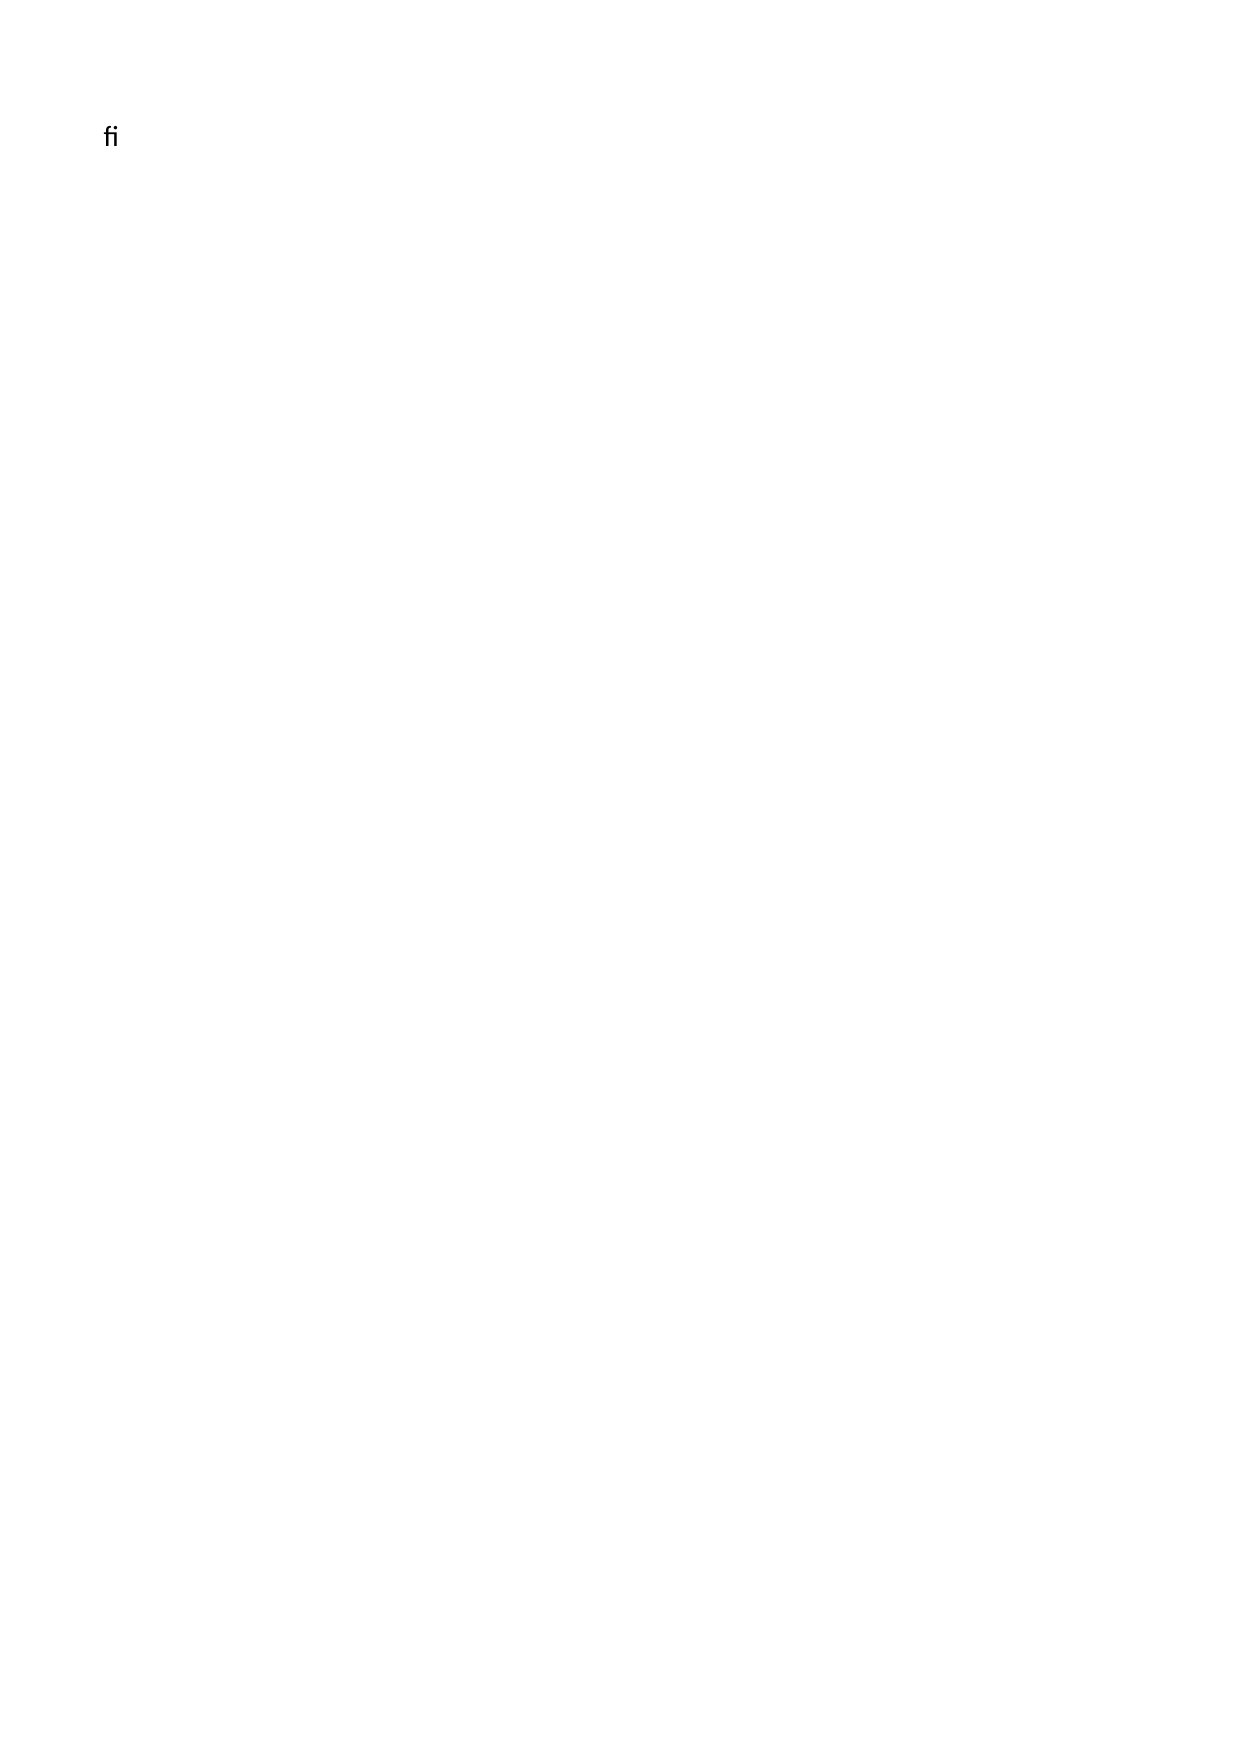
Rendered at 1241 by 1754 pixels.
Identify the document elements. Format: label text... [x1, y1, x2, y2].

text fi [103, 118, 1152, 154]
